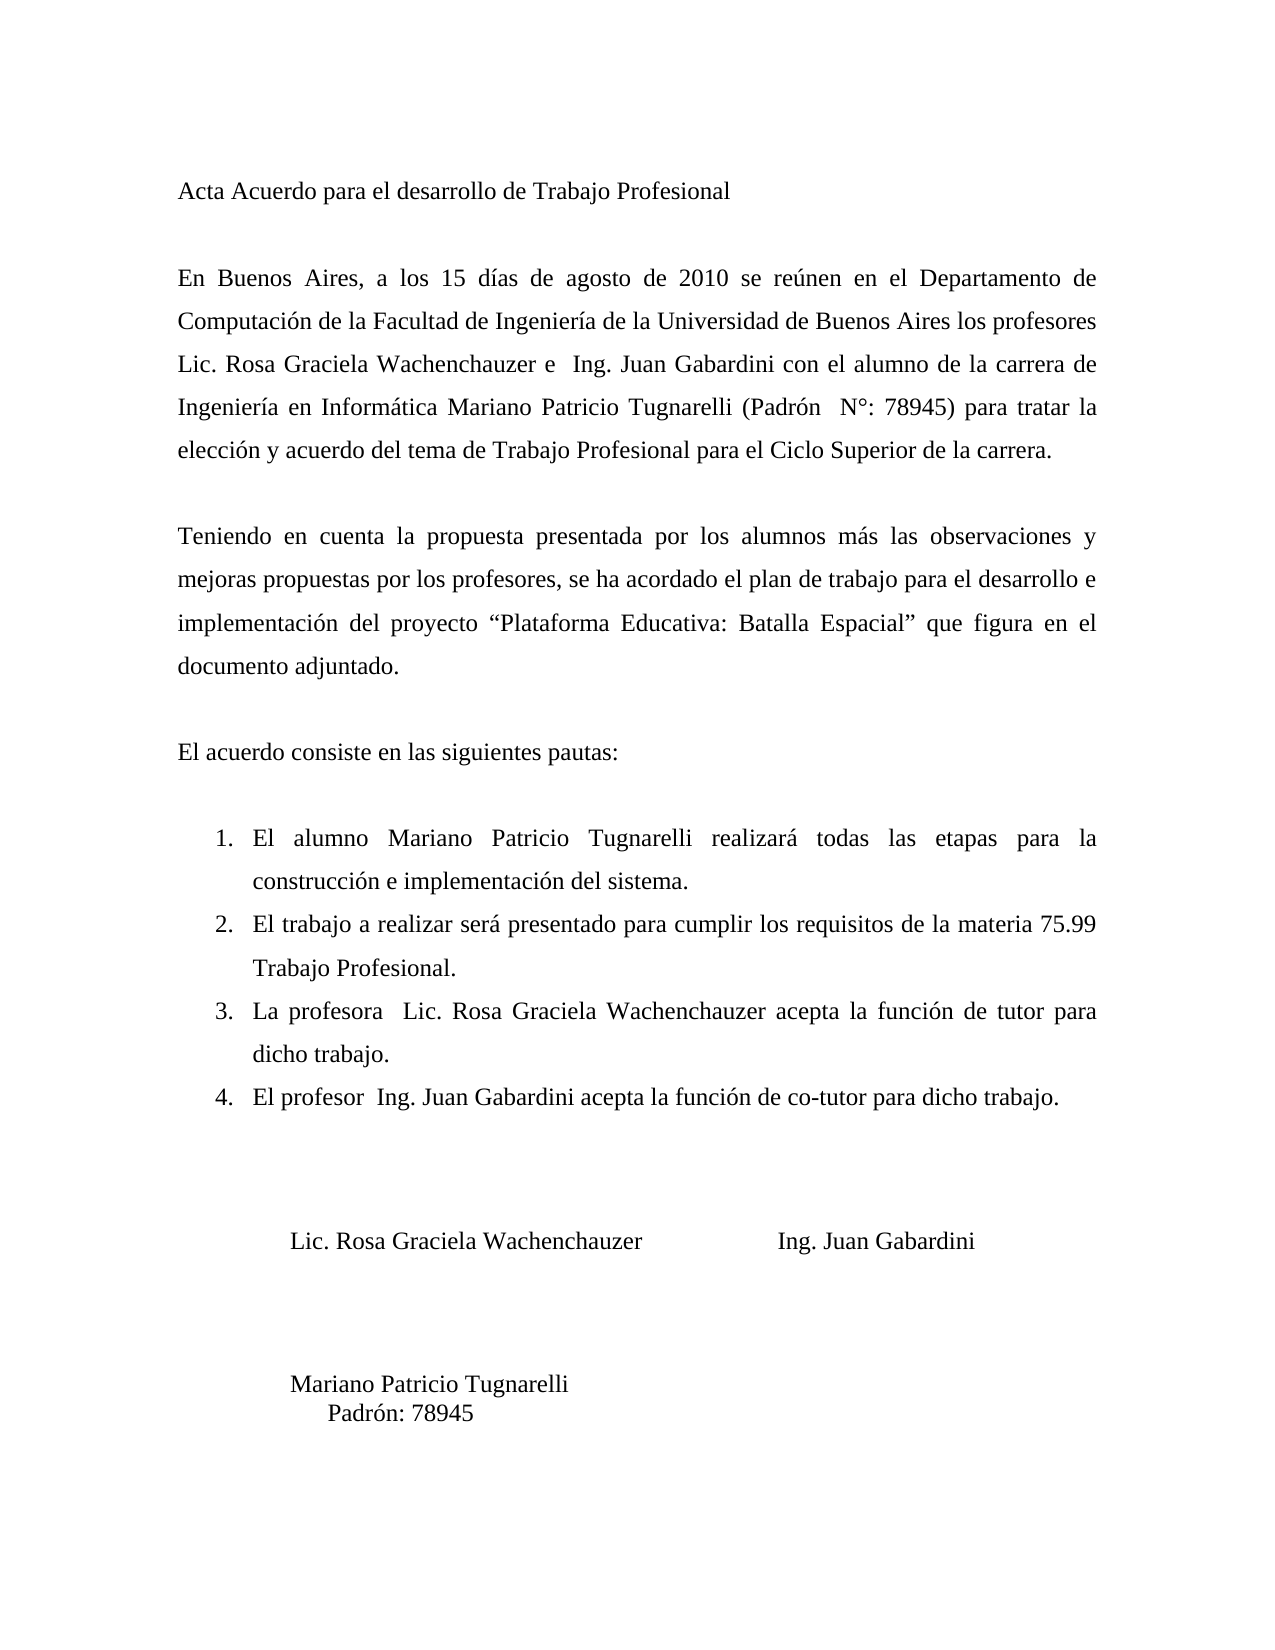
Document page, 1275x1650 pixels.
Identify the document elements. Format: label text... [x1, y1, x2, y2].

text Mariano Patricio Tugnarelli [177, 1369, 1098, 1398]
text Acta Acuerdo para el desarrollo de Trabajo Profesional [177, 176, 1098, 205]
list El trabajo a realizar será presentado para cumplir los requisitos de la materia 75.99 Trabajo Profesional. [215, 909, 1098, 981]
text Teniendo en cuenta la propuesta presentada por los alumnos más las observaciones y mejoras propuestas por los profesores, se ha acordado el plan de trabajo para el desarrollo e implementación del proyecto “Plataforma Educativa: Batalla Espacial” que figura en el documento adjuntado. [177, 521, 1098, 679]
text En Buenos Aires, a los 15 días de agosto de 2010 se reúnen en el Departamento de Computación de la Facultad de Ingeniería de la Universidad de Buenos Aires los profesores Lic. Rosa Graciela Wachenchauzer e Ing. Juan Gabardini con el alumno de la carrera de Ingeniería en Informática Mariano Patricio Tugnarelli (Padrón N°: 78945) para tratar la elección y acuerdo del tema de Trabajo Profesional para el Ciclo Superior de la carrera. [177, 263, 1098, 464]
list El profesor Ing. Juan Gabardini acepta la función de co-tutor para dicho trabajo. [215, 1082, 1098, 1111]
list La profesora Lic. Rosa Graciela Wachenchauzer acepta la función de tutor para dicho trabajo. [215, 996, 1098, 1068]
text Lic. Rosa Graciela Wachenchauzer Ing. Juan Gabardini [177, 1226, 1098, 1254]
text El acuerdo consiste en las siguientes pautas: [177, 737, 1098, 766]
text Padrón: 78945 [177, 1398, 1098, 1427]
list El alumno Mariano Patricio Tugnarelli realizará todas las etapas para la construcción e implementación del sistema. [215, 823, 1098, 895]
